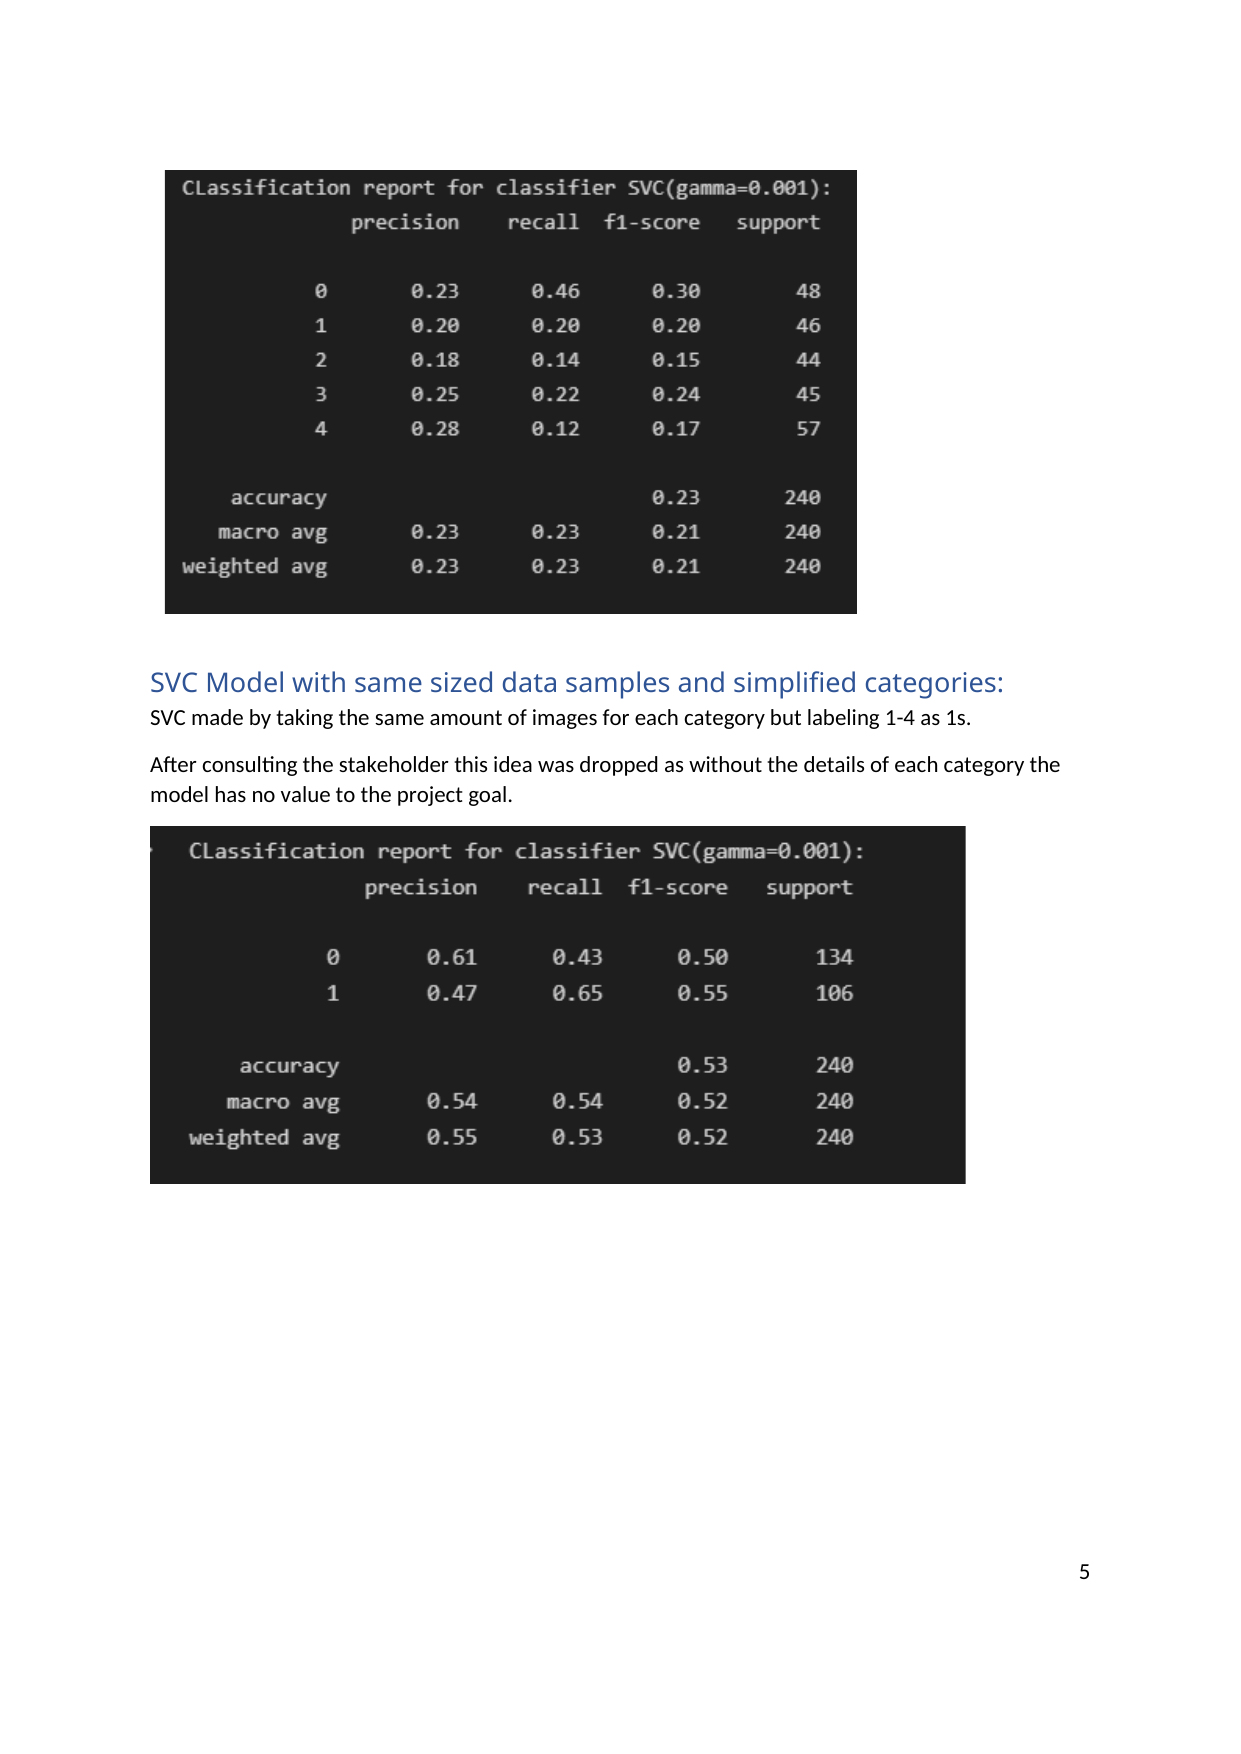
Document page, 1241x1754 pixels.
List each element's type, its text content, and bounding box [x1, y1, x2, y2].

text After consulting the stakeholder this idea was dropped as without the details of each category the model has no value to the project goal. [150, 750, 1090, 808]
subtitle SVC Model with same sized data samples and simplified categories: [150, 663, 1090, 700]
text SVC made by taking the same amount of images for each category but labeling 1-4 as 1s. [150, 703, 1090, 731]
picture [150, 826, 966, 1184]
picture [164, 170, 857, 614]
